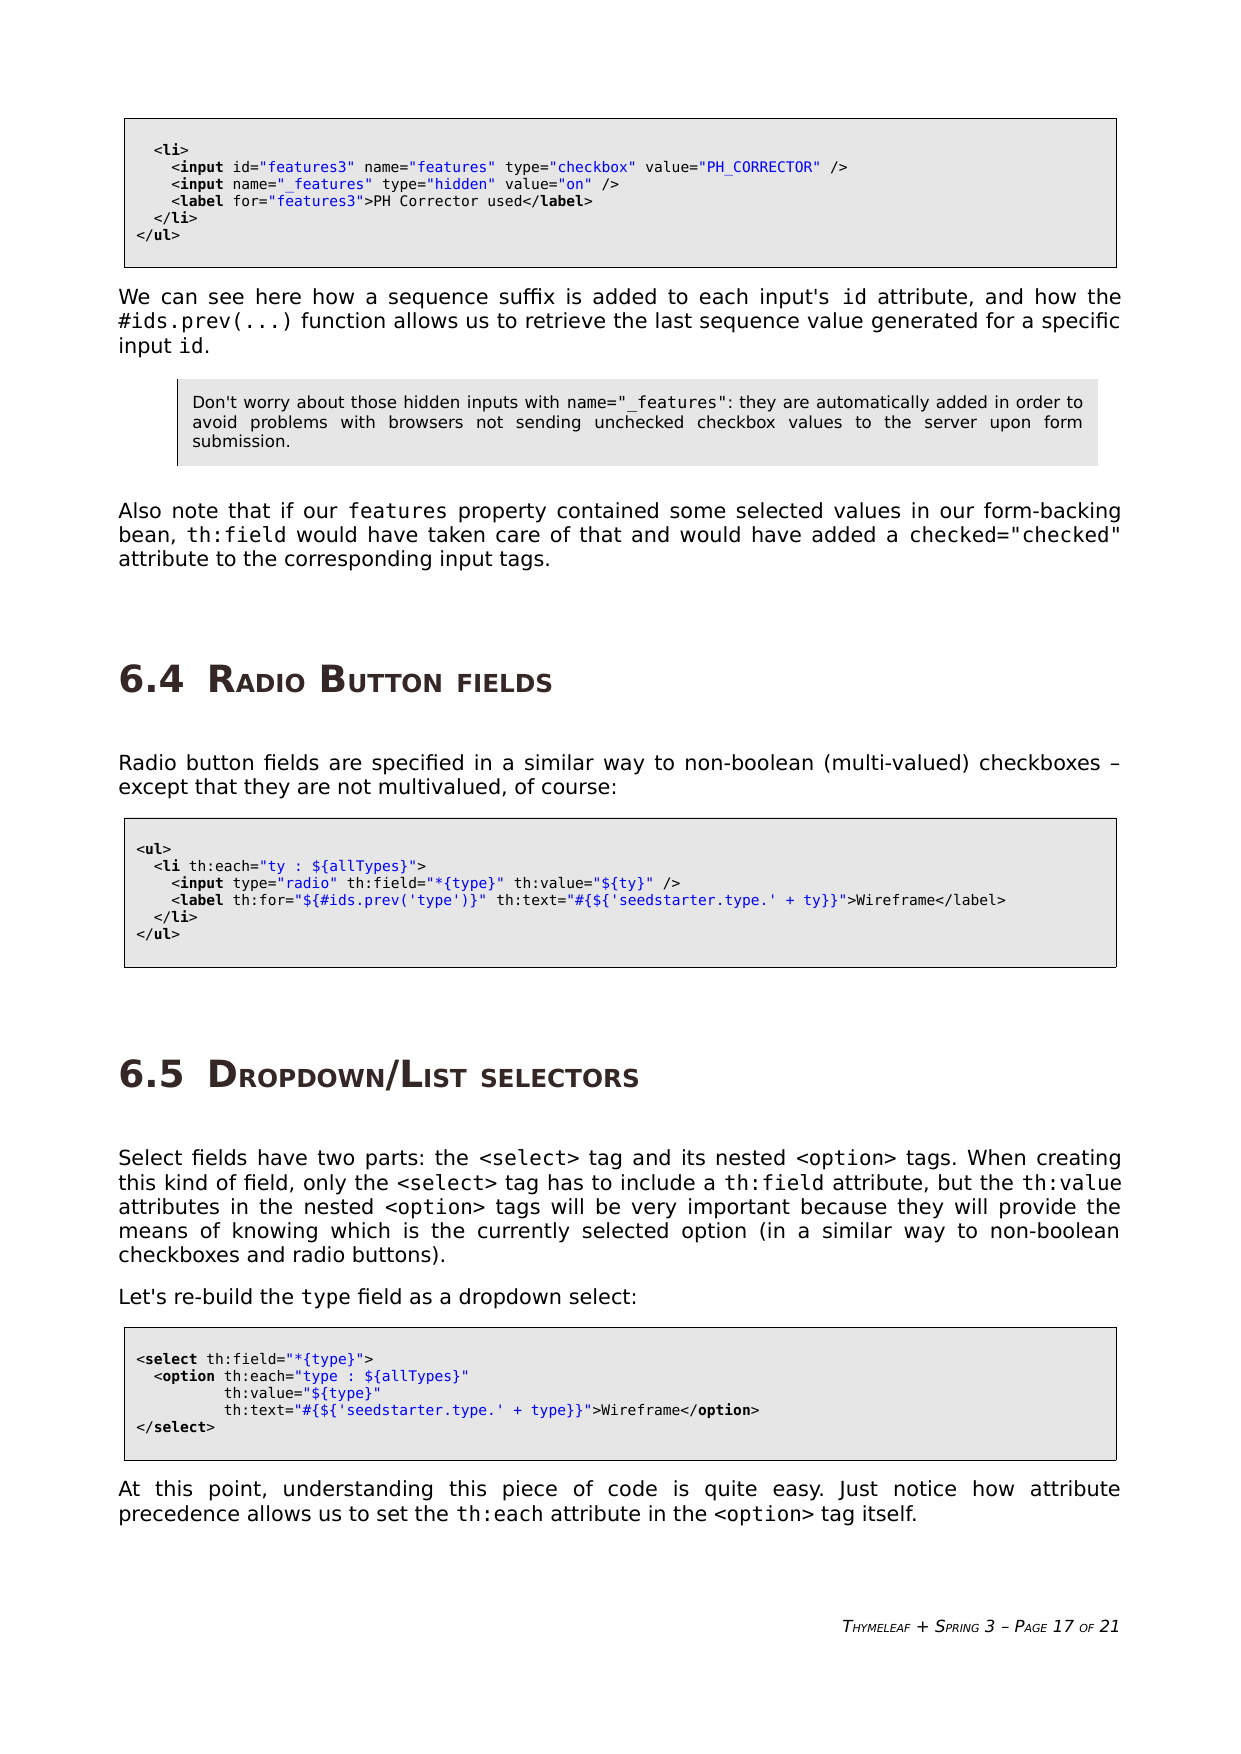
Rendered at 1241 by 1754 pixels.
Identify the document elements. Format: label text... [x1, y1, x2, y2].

text We can see here how a sequence suffix is added to each input's id attribute, and how the #ids.prev(...) function allows us to retrieve the last sequence value generated for a specific input id. [118, 285, 1122, 358]
subtitle Radio Button fields [118, 657, 1122, 701]
text Don't worry about those hidden inputs with name="_features": they are automatically added in order to avoid problems with browsers not sending unchecked checkbox values to the server upon form submission. [178, 379, 1098, 466]
text Radio button fields are specified in a similar way to non-boolean (multi-valued) checkboxes –except that they are not multivalued, of course: [118, 751, 1122, 800]
text Select fields have two parts: the <select> tag and its nested <option> tags. When creating this kind of field, only the <select> tag has to include a th:field attribute, but the th:value attributes in the nested <option> tags will be very important because they will provide the means of knowing which is the currently selected option (in a similar way to non-boolean checkboxes and radio buttons). [118, 1146, 1122, 1268]
text <select th:field="*{type}"> <option th:each="type : ${allTypes}" th:value="${type}" th:text="#{${'seedstarter.type.' + type}}">Wireframe</option> </select> [125, 1328, 1116, 1460]
text <ul> <li th:each="ty : ${allTypes}"> <input type="radio" th:field="*{type}" th:value="${ty}" /> <label th:for="${#ids.prev('type')}" th:text="#{${'seedstarter.type.' + ty}}">Wireframe</label> </li> </ul> [125, 819, 1116, 967]
subtitle Dropdown/List selectors [118, 1052, 1122, 1096]
text Also note that if our features property contained some selected values in our form-backing bean, th:field would have taken care of that and would have added a checked="checked" attribute to the corresponding input tags. [118, 499, 1122, 572]
text At this point, understanding this piece of code is quite easy. Just notice how attribute precedence allows us to set the th:each attribute in the <option> tag itself. [118, 1477, 1122, 1526]
text Let's re-build the type field as a dropdown select: [118, 1285, 1122, 1309]
text <li> <input id="features3" name="features" type="checkbox" value="PH_CORRECTOR" /> <input name="_features" type="hidden" value="on" /> <label for="features3">PH Corrector used</label> </li> </ul> [125, 119, 1116, 267]
